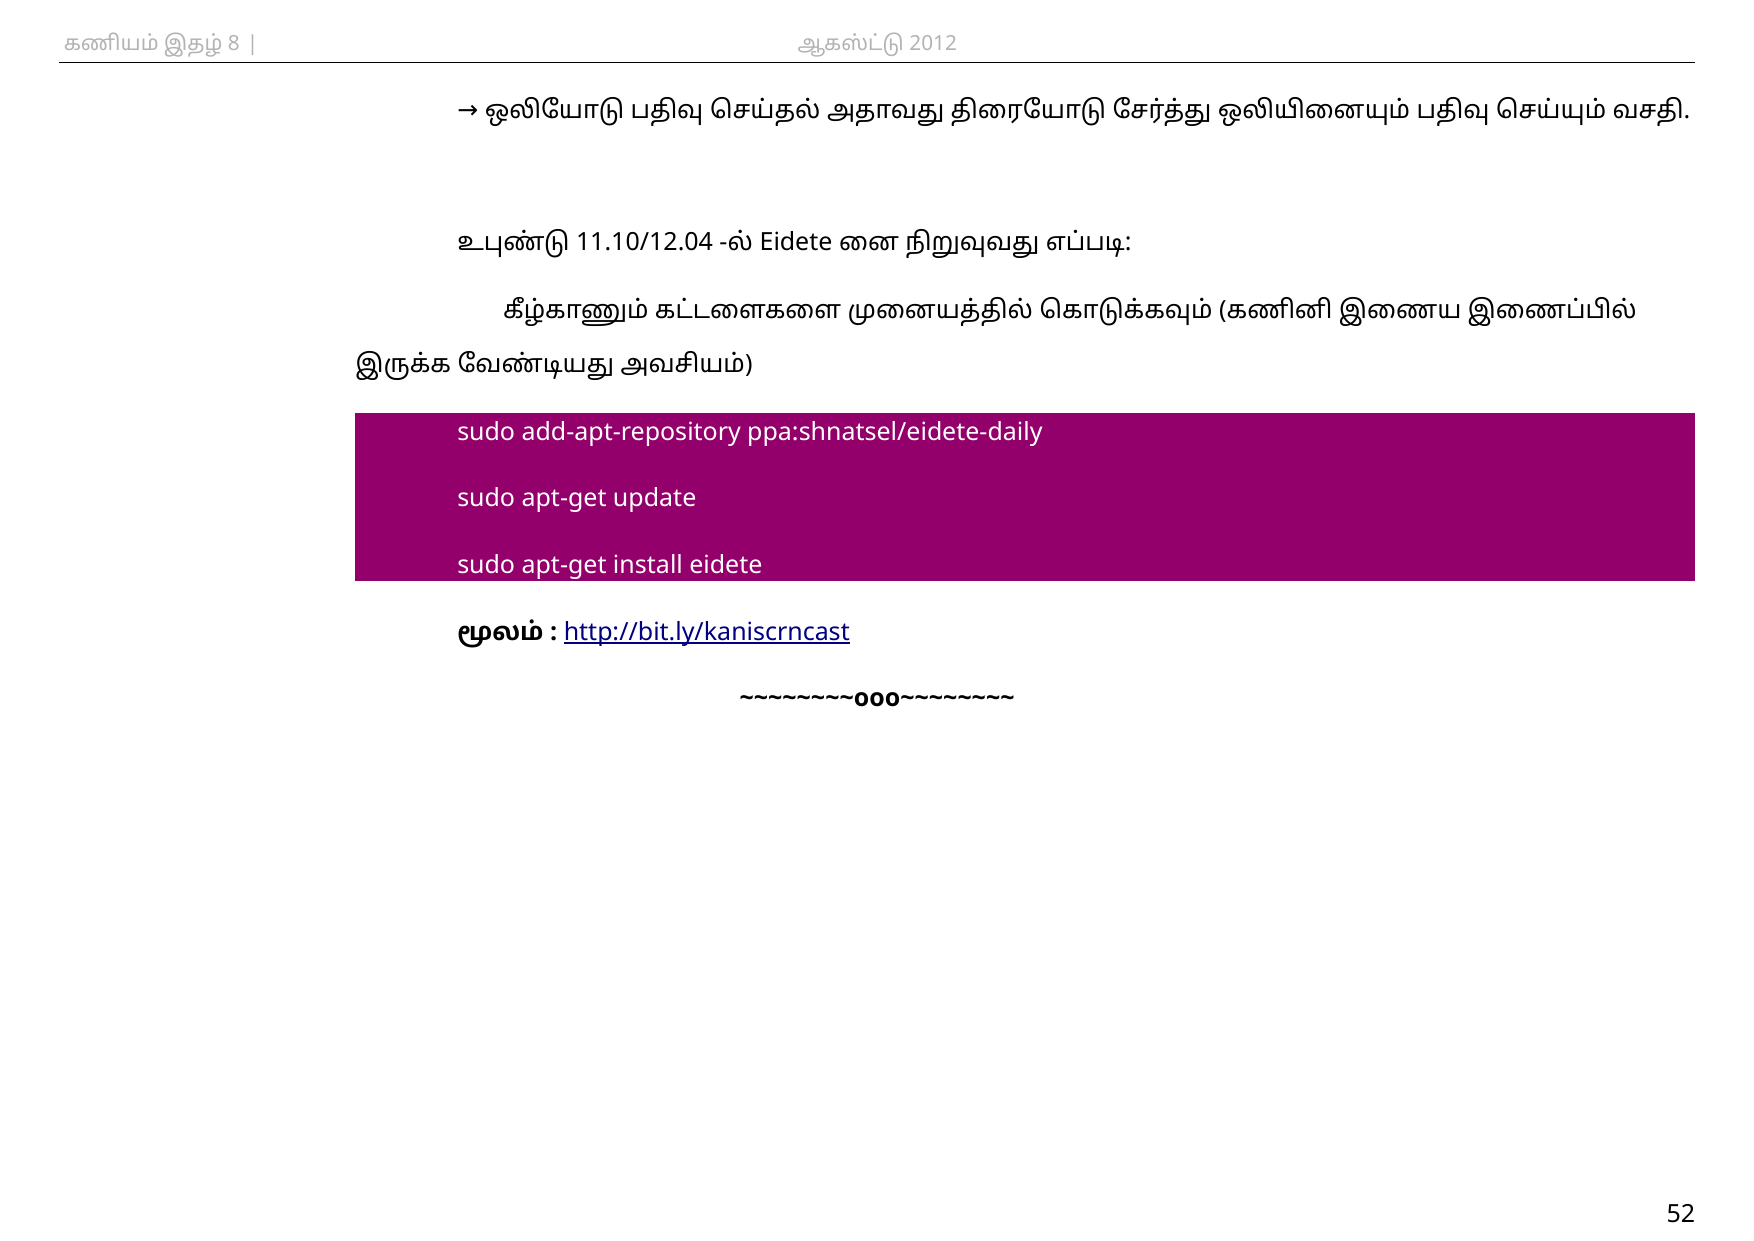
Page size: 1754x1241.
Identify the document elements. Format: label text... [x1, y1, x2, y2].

text கீழ்காணும் கட்டளைகளை முனையத்தில் கொடுக்கவும் (கணினி இணைய இணைப்பில் இருக்க வேண்டியது அவசியம்) [355, 291, 1695, 382]
text sudo apt-get install eidete [355, 547, 1695, 581]
text sudo apt-get update [355, 480, 1695, 514]
text ~~~~~~~~ooo~~~~~~~~ [59, 680, 1695, 714]
text உபுண்டு 11.10/12.04 -ல் Eidete னை நிறுவுவது எப்படி: [355, 223, 1695, 260]
text → ஒலியோடு பதிவு செய்தல் அதாவது திரையோடு சேர்த்து ஒலியினையும் பதிவு செய்யும் வசதி. [355, 92, 1695, 129]
text மூலம் : http://bit.ly/kaniscrncast [355, 613, 1695, 649]
text sudo add-apt-repository ppa:shnatsel/eidete-daily [355, 413, 1695, 447]
